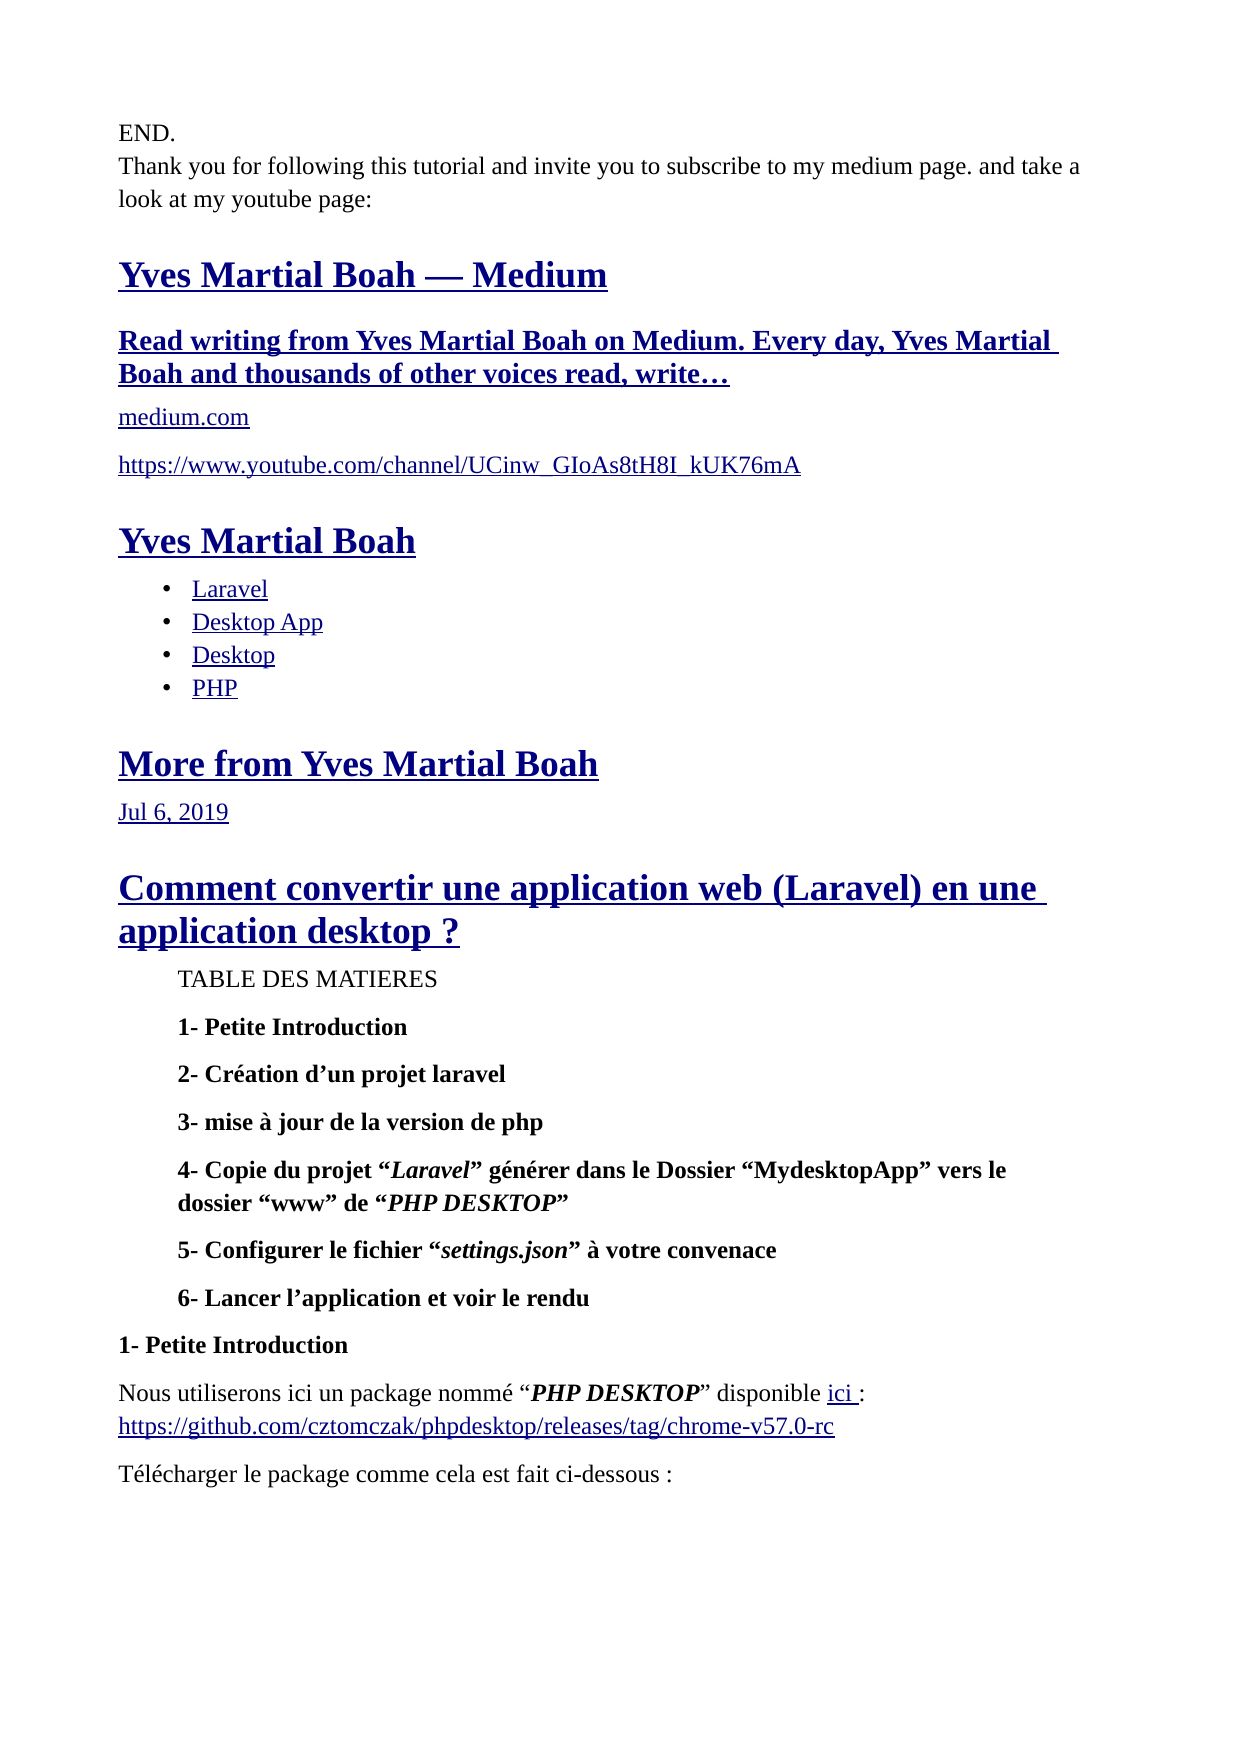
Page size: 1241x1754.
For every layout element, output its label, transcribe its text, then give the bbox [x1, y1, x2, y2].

text 1- Petite Introduction [177, 1012, 1063, 1041]
text https://www.youtube.com/channel/UCinw_GIoAs8tH8I_kUK76mA [118, 450, 1122, 479]
subtitle Yves Martial Boah [118, 518, 1122, 562]
subtitle Yves Martial Boah — Medium [118, 253, 1122, 296]
text 4- Copie du projet “Laravel” générer dans le Dossier “MydesktopApp” vers le dossier “www” de “PHP DESKTOP” [177, 1155, 1063, 1217]
list PHP [162, 673, 1122, 702]
text 2- Création d’un projet laravel [177, 1059, 1063, 1088]
subtitle More from Yves Martial Boah [118, 742, 1122, 785]
text Télécharger le package comme cela est fait ci-dessous : [118, 1459, 1122, 1488]
subtitle Comment convertir une application web (Laravel) en une application desktop ? [118, 866, 1122, 952]
text TABLE DES MATIERES [177, 964, 1063, 993]
text Jul 6, 2019 [118, 797, 1122, 826]
text END. Thank you for following this tutorial and invite you to subscribe to my medium page. and take a look at my youtube page: [118, 118, 1122, 213]
text 6- Lancer l’application et voir le rendu [177, 1283, 1063, 1312]
subtitle Read writing from Yves Martial Boah on Medium. Every day, Yves Martial Boah and thousands of other voices read, write… [118, 323, 1122, 390]
text medium.com [118, 402, 1122, 431]
list Laravel [162, 574, 1122, 603]
text Nous utiliserons ici un package nommé “PHP DESKTOP” disponible ici : https://github.com/cztomczak/phpdesktop/releases/tag/chrome-v57.0-rc [118, 1378, 1122, 1440]
text 5- Configurer le fichier “settings.json” à votre convenace [177, 1235, 1063, 1264]
list Desktop [162, 640, 1122, 669]
text 3- mise à jour de la version de php [177, 1107, 1063, 1136]
text 1- Petite Introduction [118, 1331, 1122, 1359]
list Desktop App [162, 607, 1122, 636]
